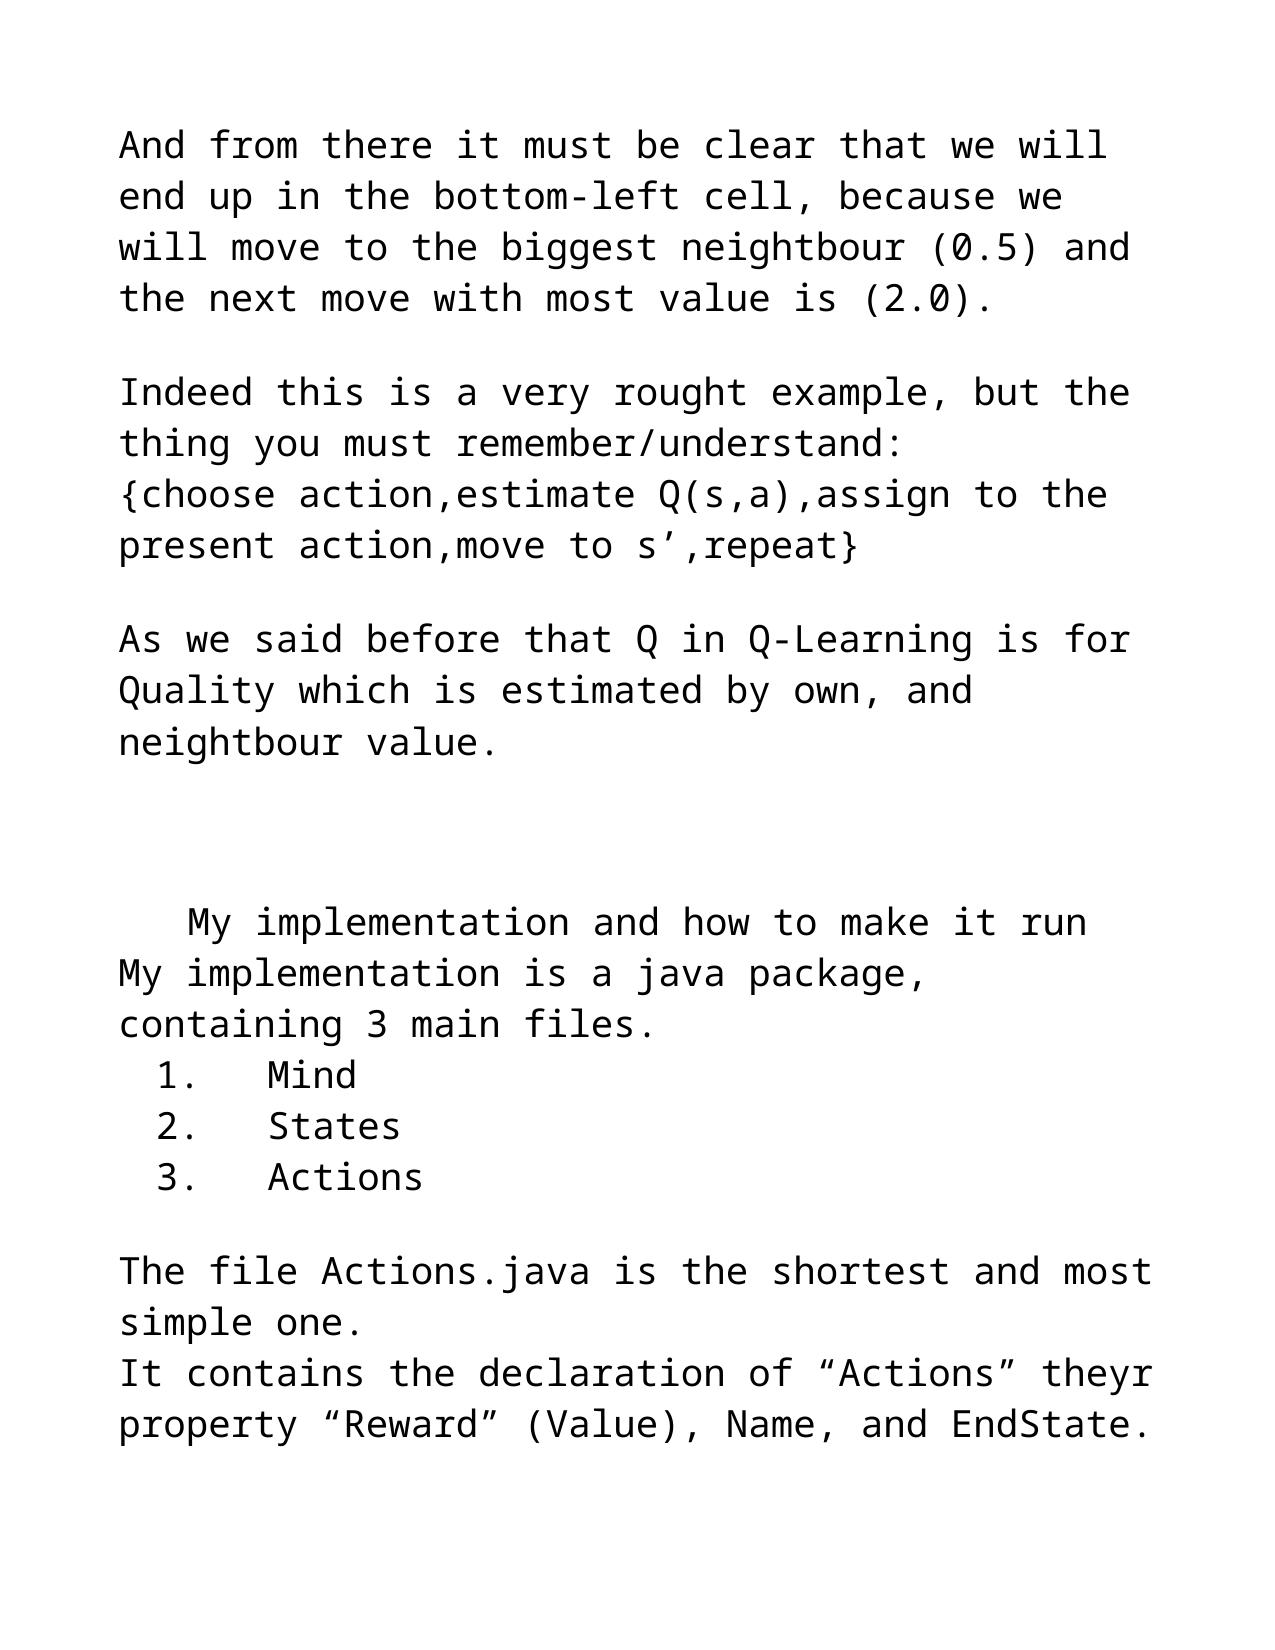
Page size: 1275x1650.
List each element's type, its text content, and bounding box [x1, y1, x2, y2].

list Mind [156, 1048, 1157, 1099]
list States [156, 1099, 1157, 1150]
text The file Actions.java is the shortest and most simple one. [118, 1244, 1157, 1347]
text It contains the declaration of “Actions” theyr property “Reward” (Value), Name, and EndState. [118, 1347, 1157, 1449]
text My implementation is a java package, containing 3 main files. [118, 946, 1157, 1048]
text My implementation and how to make it run [118, 895, 1157, 946]
text And from there it must be clear that we will end up in the bottom-left cell, because we will move to the biggest neightbour (0.5) and the next move with most value is (2.0). [118, 118, 1157, 322]
text As we said before that Q in Q-Learning is for Quality which is estimated by own, and neightbour value. [118, 613, 1157, 766]
list Actions [156, 1150, 1157, 1201]
text {choose action,estimate Q(s,a),assign to the present action,move to s’,repeat} [118, 467, 1157, 569]
text Indeed this is a very rought example, but the thing you must remember/understand: [118, 365, 1157, 467]
